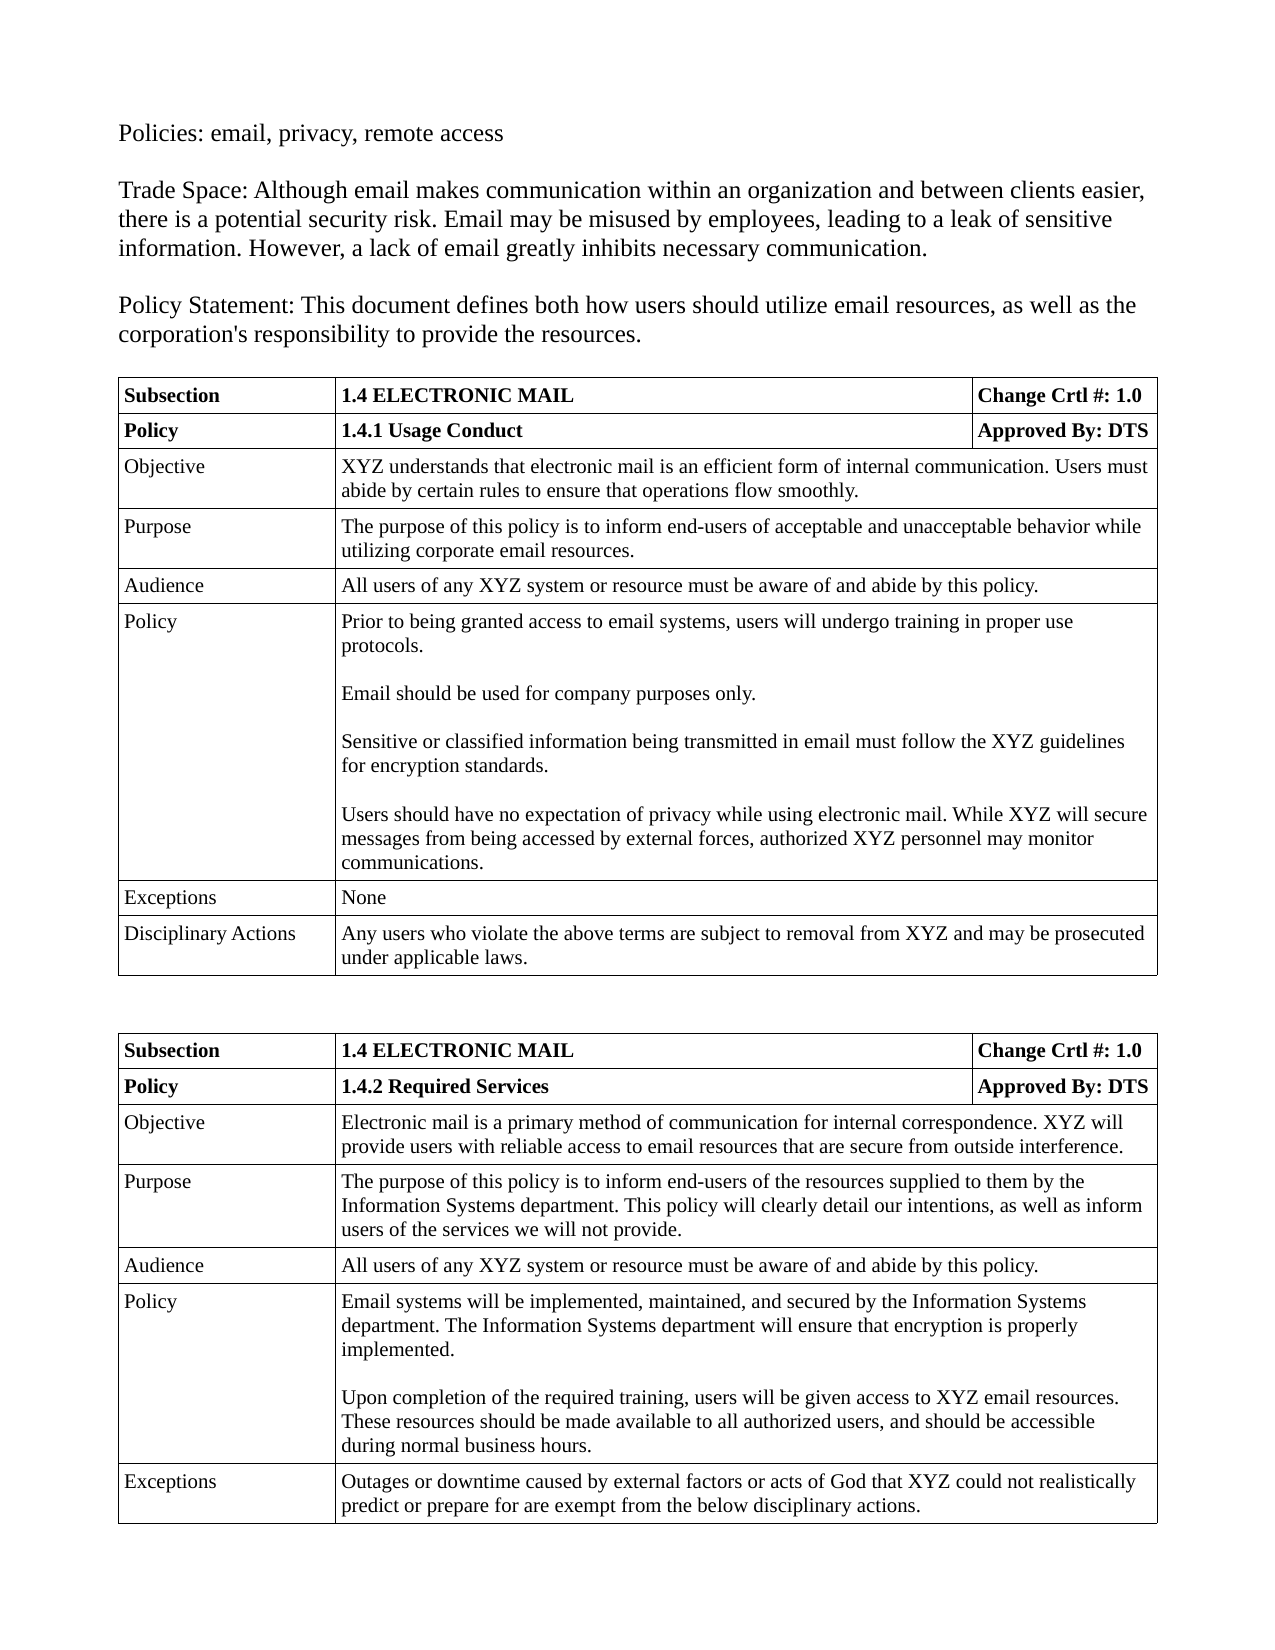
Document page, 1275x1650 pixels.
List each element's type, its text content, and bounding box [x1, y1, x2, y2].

table_cell Approved By: DTS [973, 1069, 1157, 1104]
table_cell Purpose [119, 509, 335, 568]
table_cell The purpose of this policy is to inform end-users of the resources supplied to them by the Information Systems department. This policy will clearly detail our intentions, as well as inform users of the services we will not provide. [336, 1165, 1157, 1247]
table_header Subsection [119, 378, 335, 412]
table_header 1.4 ELECTRONIC MAIL [336, 1034, 972, 1068]
table_cell The purpose of this policy is to inform end-users of acceptable and unacceptable behavior while utilizing corporate email resources. [336, 509, 1157, 568]
table_cell Exceptions [119, 1464, 335, 1522]
table_cell Policy [119, 414, 335, 448]
table_cell Exceptions [119, 881, 335, 915]
table_header Objective [119, 1105, 335, 1163]
table_cell Policy [119, 1069, 335, 1104]
table_cell All users of any XYZ system or resource must be aware of and abide by this policy. [336, 1248, 1157, 1283]
table_header 1.4 ELECTRONIC MAIL [336, 378, 972, 412]
table_cell Purpose [119, 1165, 335, 1247]
table_cell Email systems will be implemented, maintained, and secured by the Information Systems department. The Information Systems department will ensure that encryption is properly implemented. Upon completion of the required training, users will be given access to XYZ email resources. These resources should be made available to all authorized users, and should be accessible during normal business hours. [336, 1284, 1157, 1463]
table_header Subsection [119, 1034, 335, 1068]
table_cell None [336, 881, 1157, 915]
text Policies: email, privacy, remote access [118, 118, 1157, 147]
table_header Electronic mail is a primary method of communication for internal correspondence. XYZ will provide users with reliable access to email resources that are secure from outside interference. [336, 1105, 1157, 1163]
table_cell Audience [119, 1248, 335, 1283]
table_header Objective [119, 449, 335, 508]
table_cell Outages or downtime caused by external factors or acts of God that XYZ could not realistically predict or prepare for are exempt from the below disciplinary actions. [336, 1464, 1157, 1522]
table_cell Prior to being granted access to email systems, users will undergo training in proper use protocols. Email should be used for company purposes only. Sensitive or classified information being transmitted in email must follow the XYZ guidelines for encryption standards. Users should have no expectation of privacy while using electronic mail. While XYZ will secure messages from being accessed by external forces, authorized XYZ personnel may monitor communications. [336, 604, 1157, 879]
table_header Change Crtl #: 1.0 [973, 1034, 1157, 1068]
table_cell Policy [119, 1284, 335, 1463]
text Policy Statement: This document defines both how users should utilize email resources, as well as the corporation's responsibility to provide the resources. [118, 291, 1157, 348]
table_cell Any users who violate the above terms are subject to removal from XYZ and may be prosecuted under applicable laws. [336, 916, 1157, 975]
table_cell All users of any XYZ system or resource must be aware of and abide by this policy. [336, 569, 1157, 603]
table_cell Policy [119, 604, 335, 879]
table_cell Disciplinary Actions [119, 916, 335, 975]
table_cell 1.4.1 Usage Conduct [336, 414, 972, 448]
table_cell 1.4.2 Required Services [336, 1069, 972, 1104]
text Trade Space: Although email makes communication within an organization and between clients easier, there is a potential security risk. Email may be misused by employees, leading to a leak of sensitive information. However, a lack of email greatly inhibits necessary communication. [118, 176, 1157, 262]
table_cell Audience [119, 569, 335, 603]
table_header XYZ understands that electronic mail is an efficient form of internal communication. Users must abide by certain rules to ensure that operations flow smoothly. [336, 449, 1157, 508]
table_header Change Crtl #: 1.0 [973, 378, 1157, 412]
table_cell Approved By: DTS [973, 414, 1157, 448]
